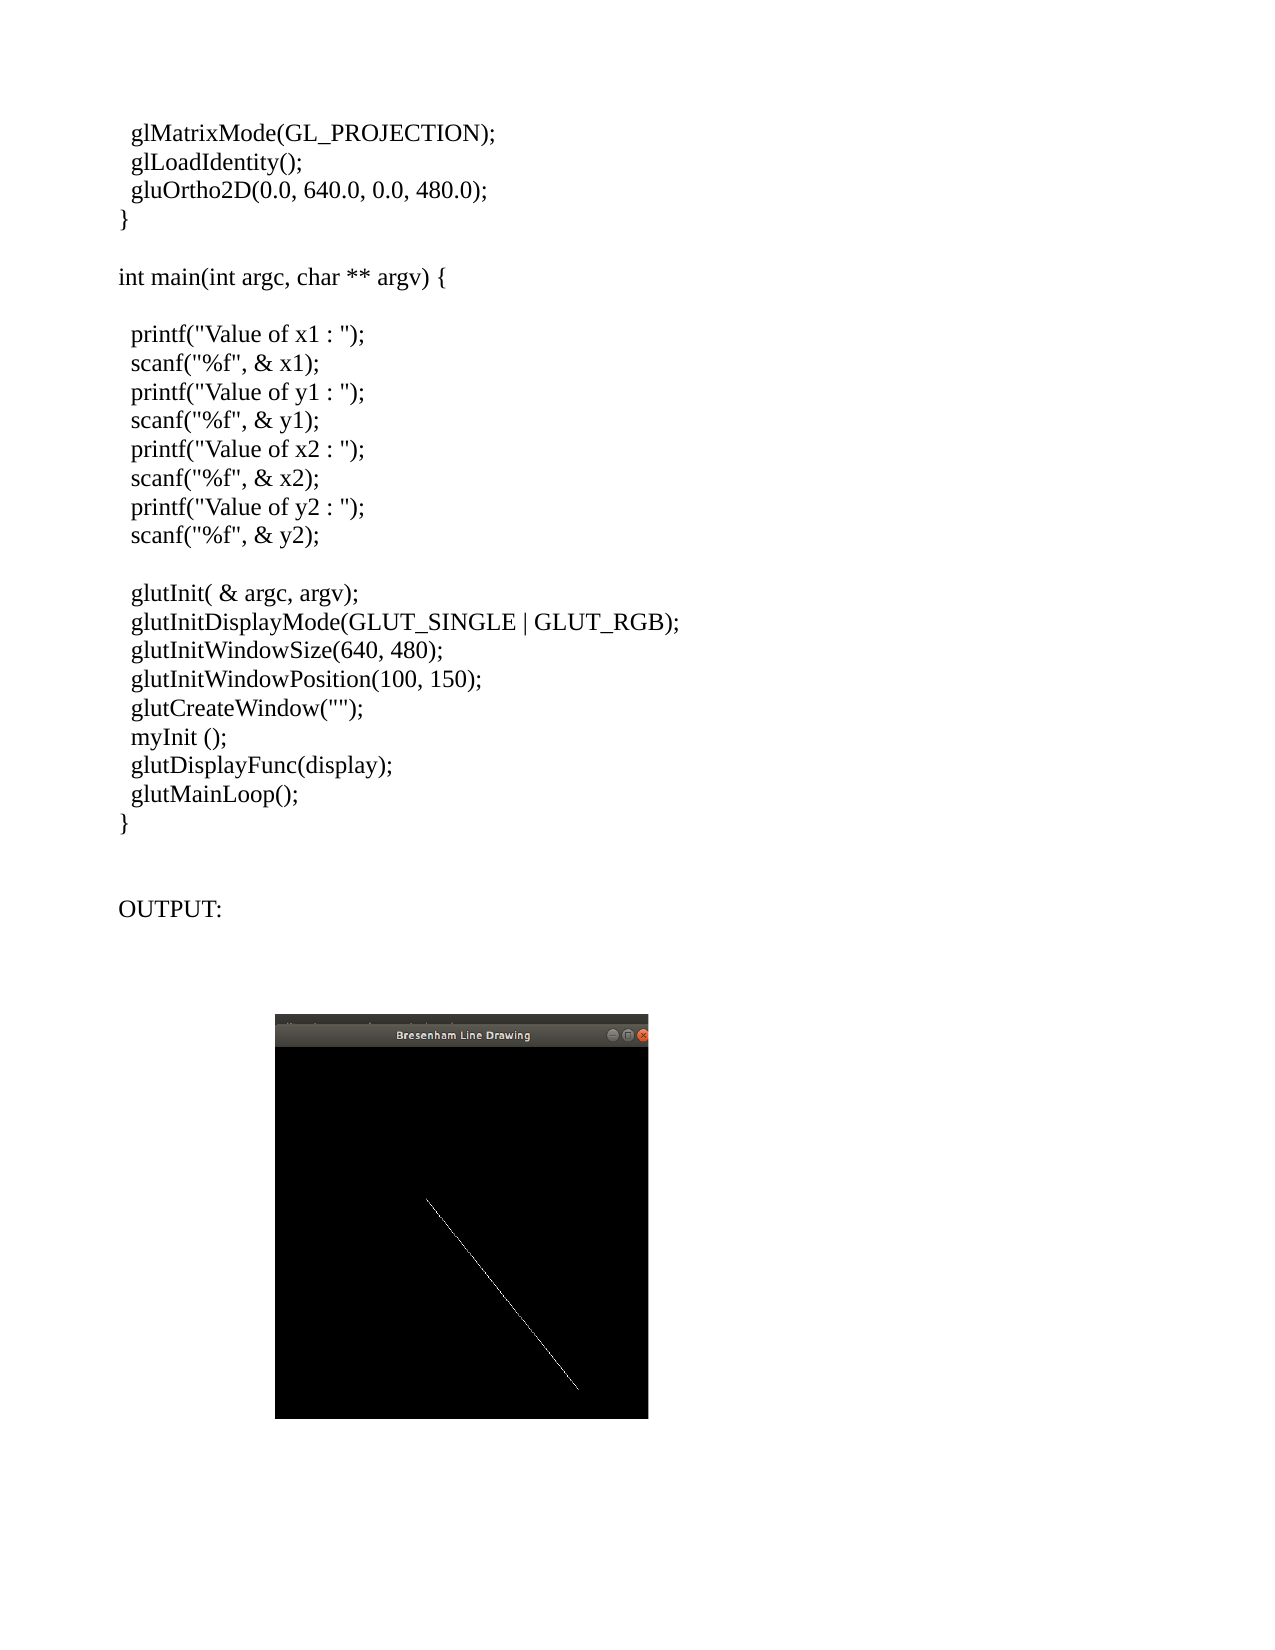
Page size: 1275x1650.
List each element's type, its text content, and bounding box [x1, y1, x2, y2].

text printf("Value of x2 : "); [118, 434, 1157, 463]
text glLoadIdentity(); [118, 147, 1157, 176]
text gluOrtho2D(0.0, 640.0, 0.0, 480.0); [118, 176, 1157, 204]
text printf("Value of y1 : "); [118, 377, 1157, 406]
text printf("Value of y2 : "); [118, 492, 1157, 521]
text scanf("%f", & x1); [118, 348, 1157, 377]
text glutInitWindowPosition(100, 150); [118, 664, 1157, 693]
text printf("Value of x1 : "); [118, 319, 1157, 348]
text } [118, 808, 1157, 837]
text glutInit( & argc, argv); [118, 578, 1157, 607]
text glutCreateWindow(""); [118, 693, 1157, 722]
picture [275, 1014, 437, 1419]
text myInit (); [118, 722, 1157, 751]
text glutInitDisplayMode(GLUT_SINGLE | GLUT_RGB); [118, 607, 1157, 636]
text glutMainLoop(); [118, 779, 1157, 808]
text } [118, 204, 1157, 233]
text scanf("%f", & x2); [118, 463, 1157, 492]
text glutInitWindowSize(640, 480); [118, 636, 1157, 664]
text int main(int argc, char ** argv) { [118, 262, 1157, 291]
text scanf("%f", & y1); [118, 406, 1157, 434]
text glMatrixMode(GL_PROJECTION); [118, 118, 1157, 147]
text OUTPUT: [118, 894, 1157, 923]
text glutDisplayFunc(display); [118, 751, 1157, 779]
text scanf("%f", & y2); [118, 521, 1157, 549]
